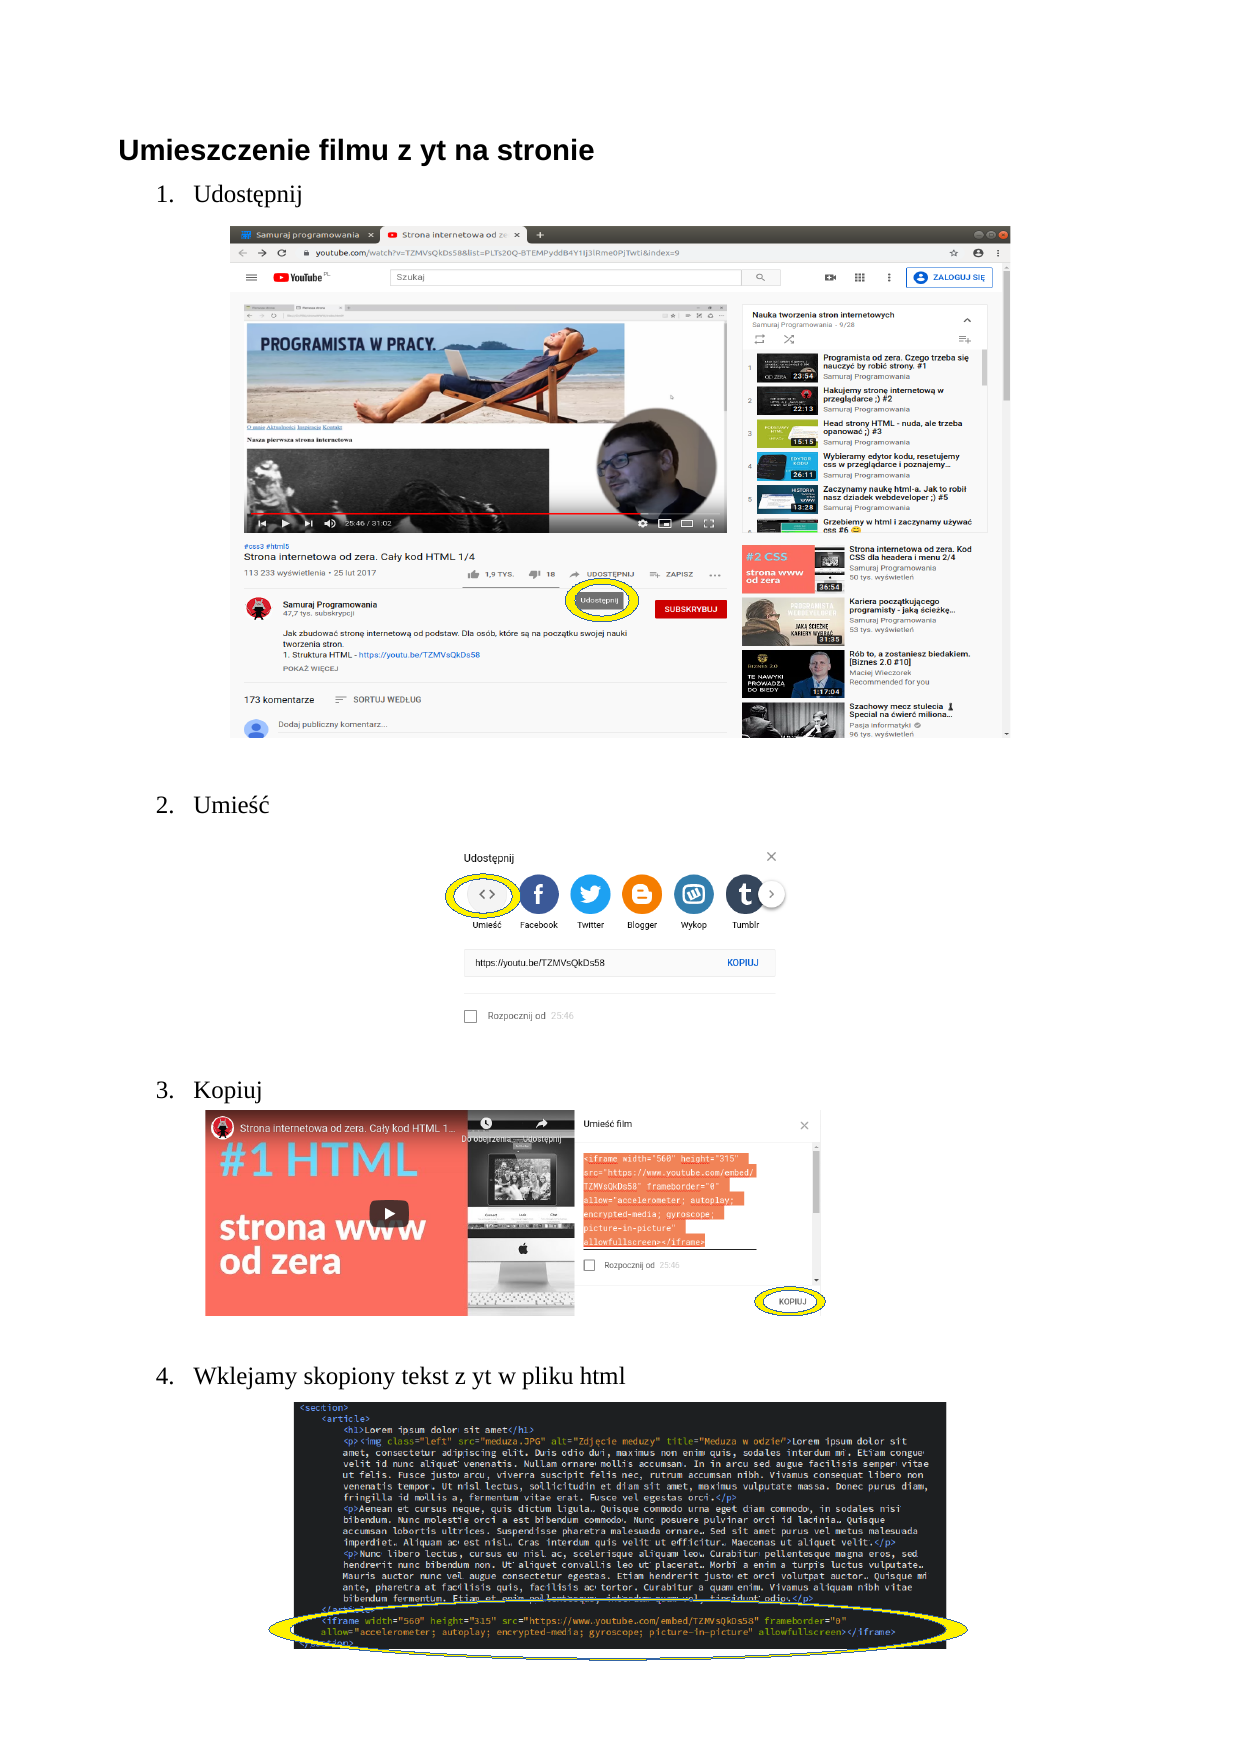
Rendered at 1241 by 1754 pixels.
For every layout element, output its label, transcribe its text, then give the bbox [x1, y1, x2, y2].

picture [896, 1640, 947, 1649]
picture [293, 1601, 945, 1649]
picture [451, 837, 789, 1036]
list Udostępnij [156, 179, 1122, 208]
picture [293, 1402, 947, 1618]
picture [454, 879, 512, 913]
picture [205, 1110, 821, 1316]
list Kopiuj [156, 1075, 1122, 1104]
picture [764, 1291, 816, 1312]
subtitle Umieszczenie filmu z yt na stronie [118, 133, 1122, 166]
picture [803, 1310, 821, 1316]
list Umieść [156, 790, 1122, 818]
picture [230, 226, 1011, 738]
list Wklejamy skopiony tekst z yt w pliku html [156, 1361, 1122, 1390]
picture [293, 1641, 340, 1649]
